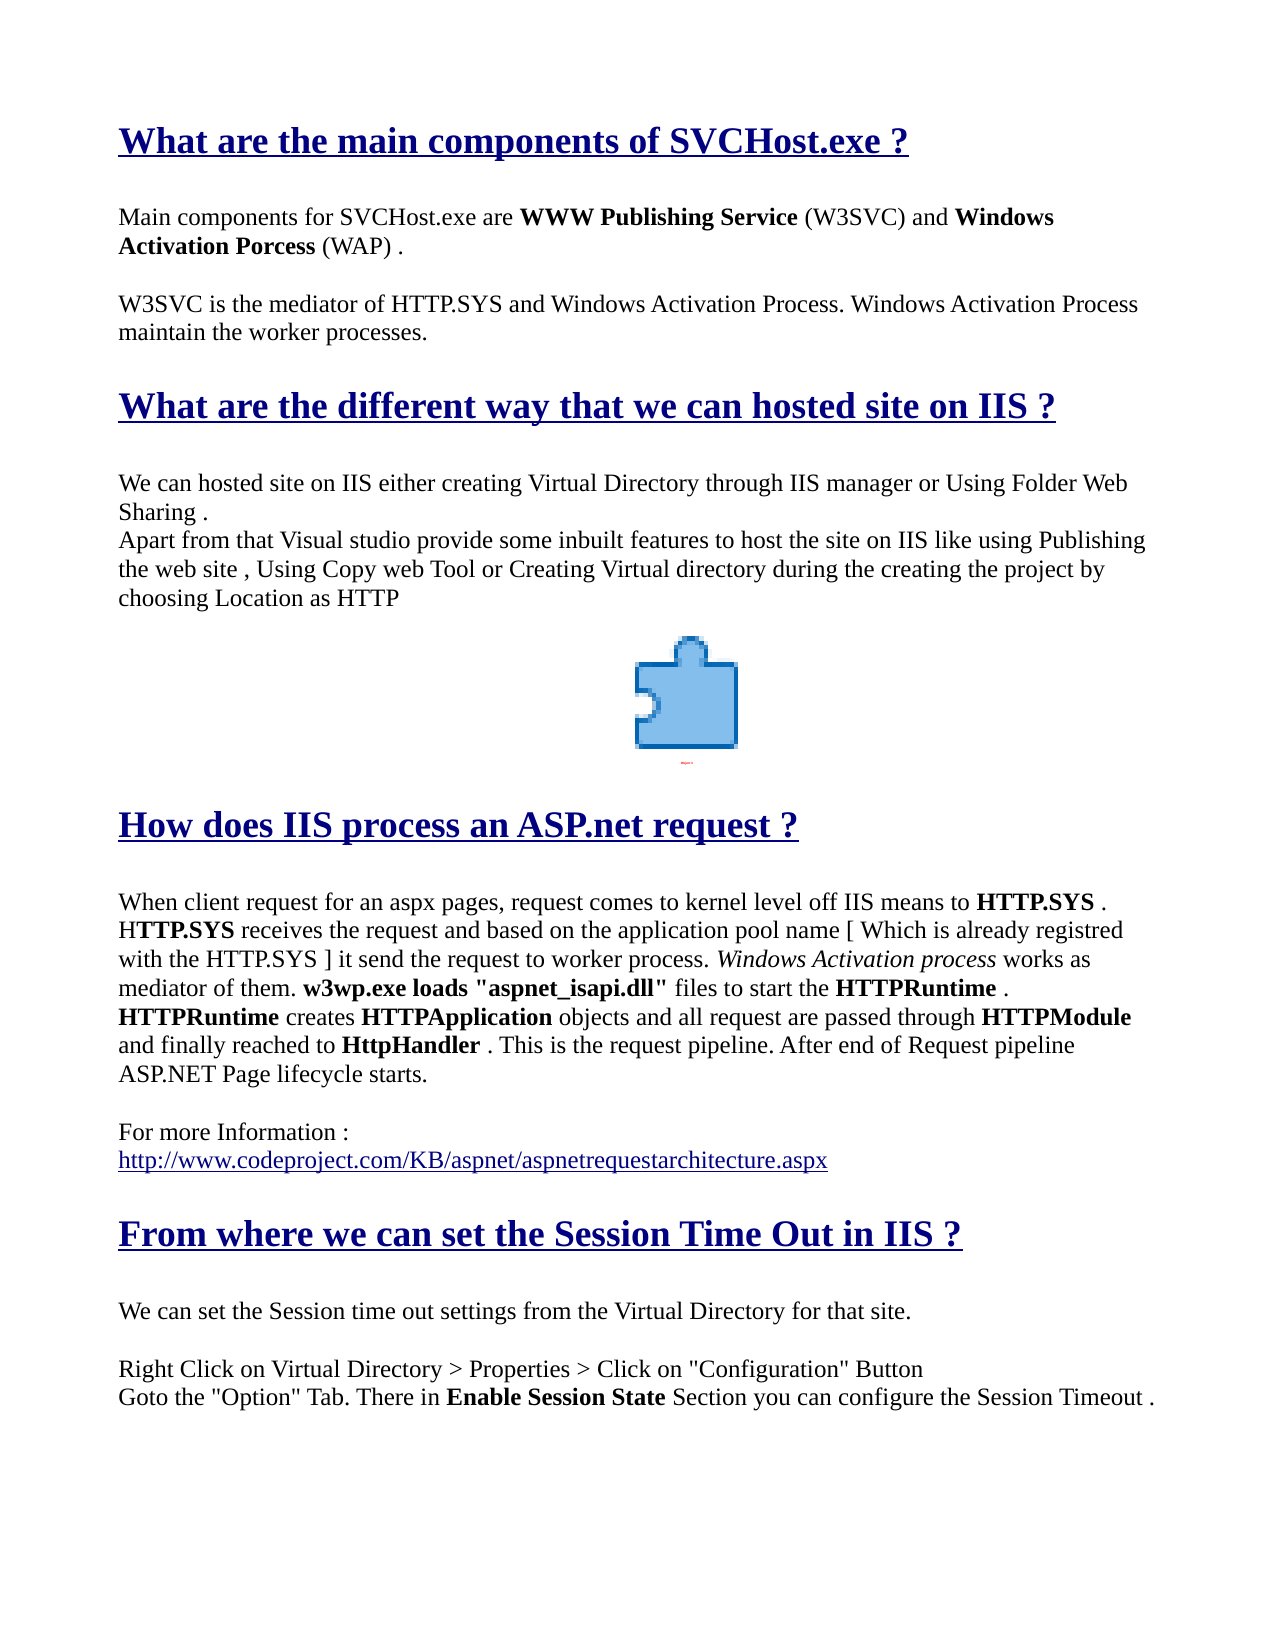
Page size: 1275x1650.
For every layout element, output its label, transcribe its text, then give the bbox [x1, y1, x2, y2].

subtitle What are the different way that we can hosted site on IIS ? [118, 384, 1157, 427]
text We can set the Session time out settings from the Virtual Directory for that site. Right Click on Virtual Directory > Properties > Click on "Configuration" Button Goto the "Option" Tab. There in Enable Session State Section you can configure the Session Timeout . [118, 1267, 1157, 1411]
subtitle How does IIS process an ASP.net request ? [118, 802, 1157, 846]
text We can hosted site on IIS either creating Virtual Directory through IIS manager or Using Folder Web Sharing . Apart from that Visual studio provide some inbuilt features to host the site on IIS like using Publishing the web site , Using Copy web Tool or Creating Virtual directory during the creating the project by choosing Location as HTTP [118, 439, 1157, 612]
subtitle What are the main components of SVCHost.exe ? [118, 118, 1157, 161]
text Main components for SVCHost.exe are WWW Publishing Service (W3SVC) and Windows Activation Porcess (WAP) . W3SVC is the mediator of HTTP.SYS and Windows Activation Process. Windows Activation Process maintain the worker processes. [118, 174, 1157, 346]
text When client request for an aspx pages, request comes to kernel level off IIS means to HTTP.SYS . HTTP.SYS receives the request and based on the application pool name [ Which is already registred with the HTTP.SYS ] it send the request to worker process. Windows Activation process works as mediator of them. w3wp.exe loads "aspnet_isapi.dll" files to start the HTTPRuntime . HTTPRuntime creates HTTPApplication objects and all request are passed through HTTPModule and finally reached to HttpHandler . This is the request pipeline. After end of Request pipeline ASP.NET Page lifecycle starts. For more Information : http://www.codeproject.com/KB/aspnet/aspnetrequestarchitecture.aspx [118, 858, 1157, 1174]
subtitle From where we can set the Session Time Out in IIS ? [118, 1212, 1157, 1255]
